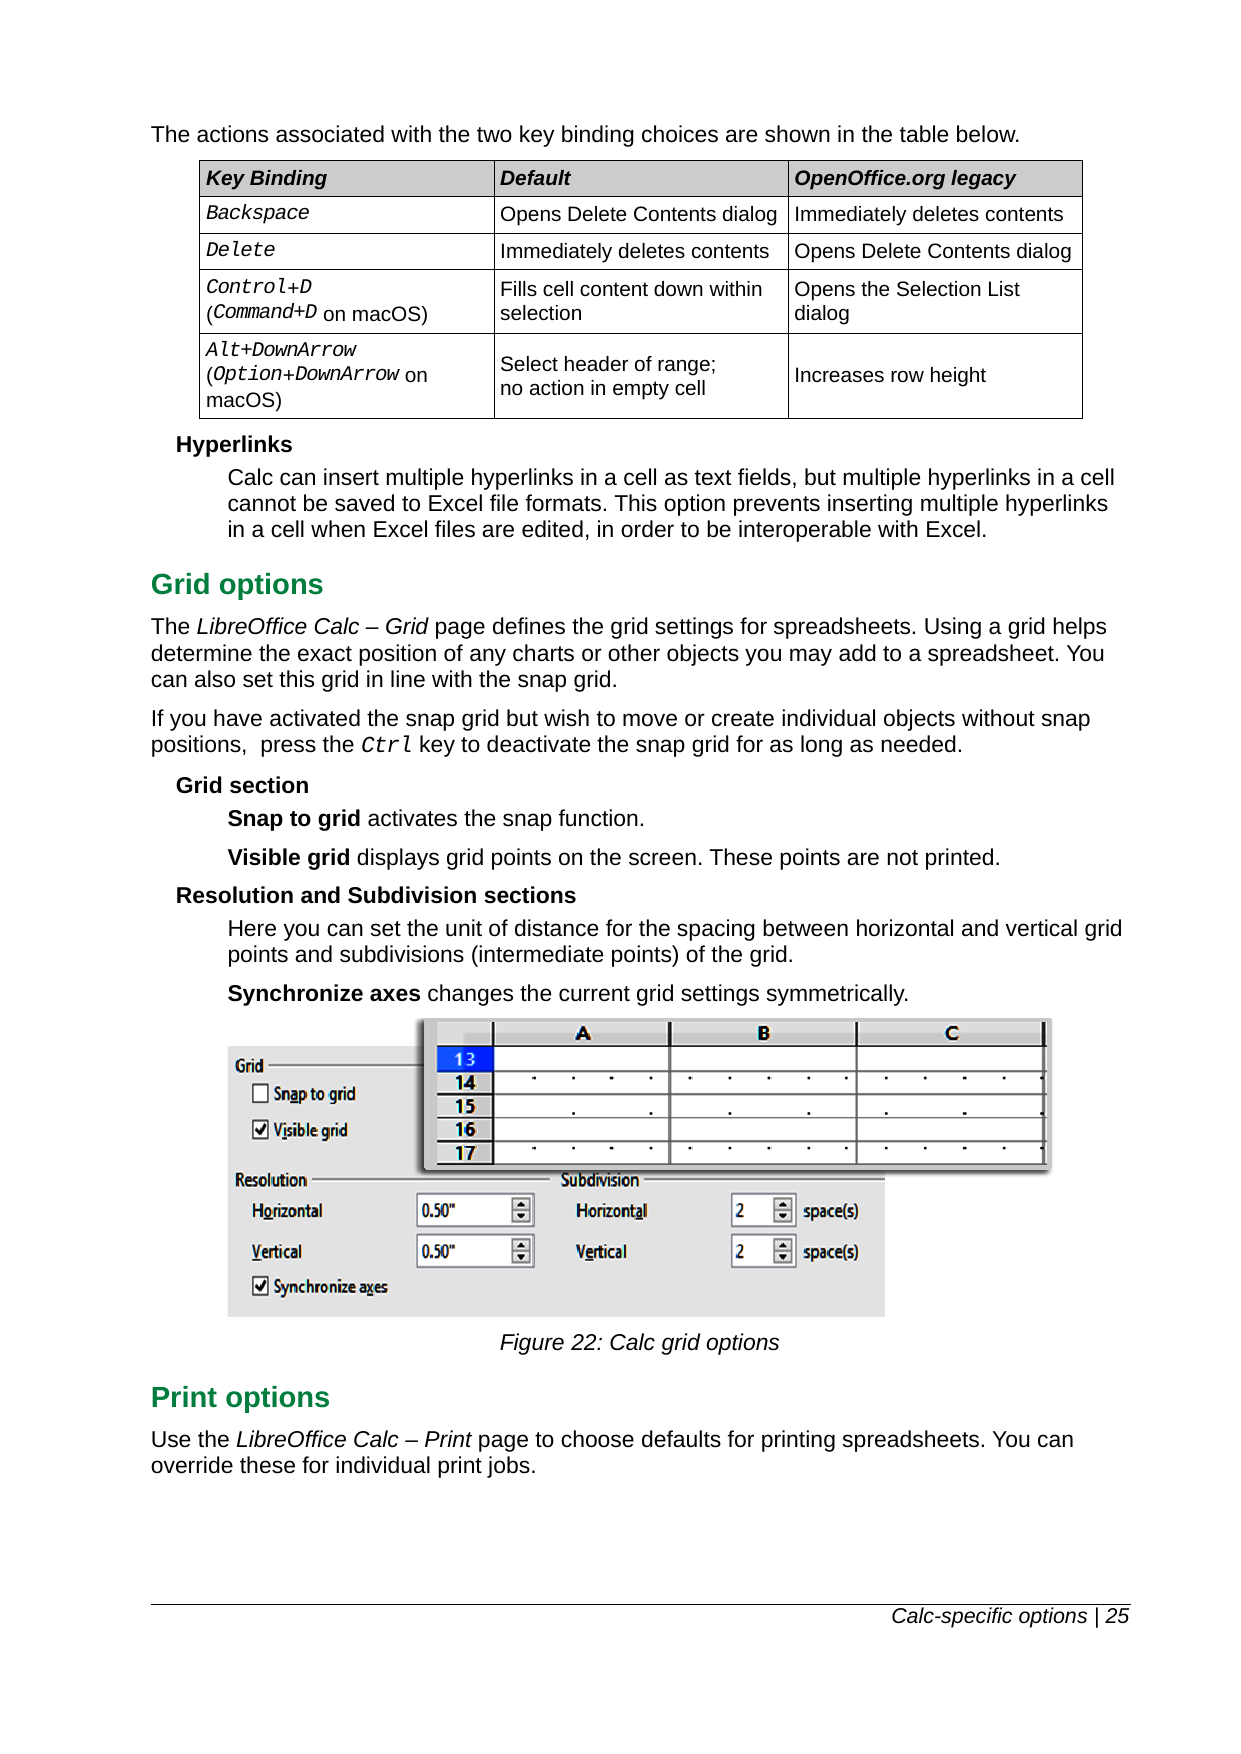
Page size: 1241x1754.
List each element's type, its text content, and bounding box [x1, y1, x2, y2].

table_cell Increases row height [789, 334, 1082, 418]
text Hyperlinks [176, 431, 1131, 457]
picture [227, 1018, 1055, 1317]
table_cell Opens Delete Contents dialog [495, 197, 788, 232]
table_header Key Binding [200, 161, 494, 196]
text Snap to grid activates the snap function. [227, 804, 1131, 831]
list The actions associated with the two key binding choices are shown in the table below. [151, 121, 1131, 147]
text Figure 22: Calc grid options [227, 1329, 1054, 1355]
text Resolution and Subdivision sections [176, 882, 1131, 909]
table_cell Alt+DownArrow (Option+DownArrow on macOS) [200, 334, 494, 418]
table_cell Opens Delete Contents dialog [789, 234, 1082, 269]
subtitle Grid options [151, 567, 1131, 601]
table_cell Select header of range; no action in empty cell [495, 334, 788, 418]
text Here you can set the unit of distance for the spacing between horizontal and vertical grid points and subdivisions (intermediate points) of the grid. [227, 915, 1131, 968]
table_cell Opens the Selection List dialog [789, 270, 1082, 333]
text Visible grid displays grid points on the screen. These points are not printed. [227, 843, 1131, 870]
text Use the LibreOffice Calc – Print page to choose defaults for printing spreadsheets. You can override these for individual print jobs. [151, 1426, 1131, 1479]
text Synchronize axes changes the current grid settings symmetrically. [227, 980, 1131, 1006]
table_cell Backspace [200, 197, 494, 232]
text Calc can insert multiple hyperlinks in a cell as text fields, but multiple hyperlinks in a cell cannot be saved to Excel file formats. This option prevents inserting multiple hyperlinks in a cell when Excel files are edited, in order to be interoperable with Excel. [227, 463, 1131, 542]
table_cell Control+D (Command+D on macOS) [200, 270, 494, 333]
list If you have activated the snap grid but wish to move or create individual objects without snap positions, press the Ctrl key to deactivate the snap grid for as long as needed. [151, 705, 1131, 759]
table_cell Fills cell content down within selection [495, 270, 788, 333]
table_header Default [495, 161, 788, 196]
text Grid section [176, 772, 1131, 798]
text The LibreOffice Calc – Grid page defines the grid settings for spreadsheets. Using a grid helps determine the exact position of any charts or other objects you may add to a spreadsheet. You can also set this grid in line with the snap grid. [151, 613, 1131, 692]
table_cell Immediately deletes contents [789, 197, 1082, 232]
table_cell Delete [200, 234, 494, 269]
subtitle Print options [151, 1380, 1131, 1414]
table_cell Immediately deletes contents [495, 234, 788, 269]
table_header OpenOffice.org legacy [789, 161, 1082, 196]
